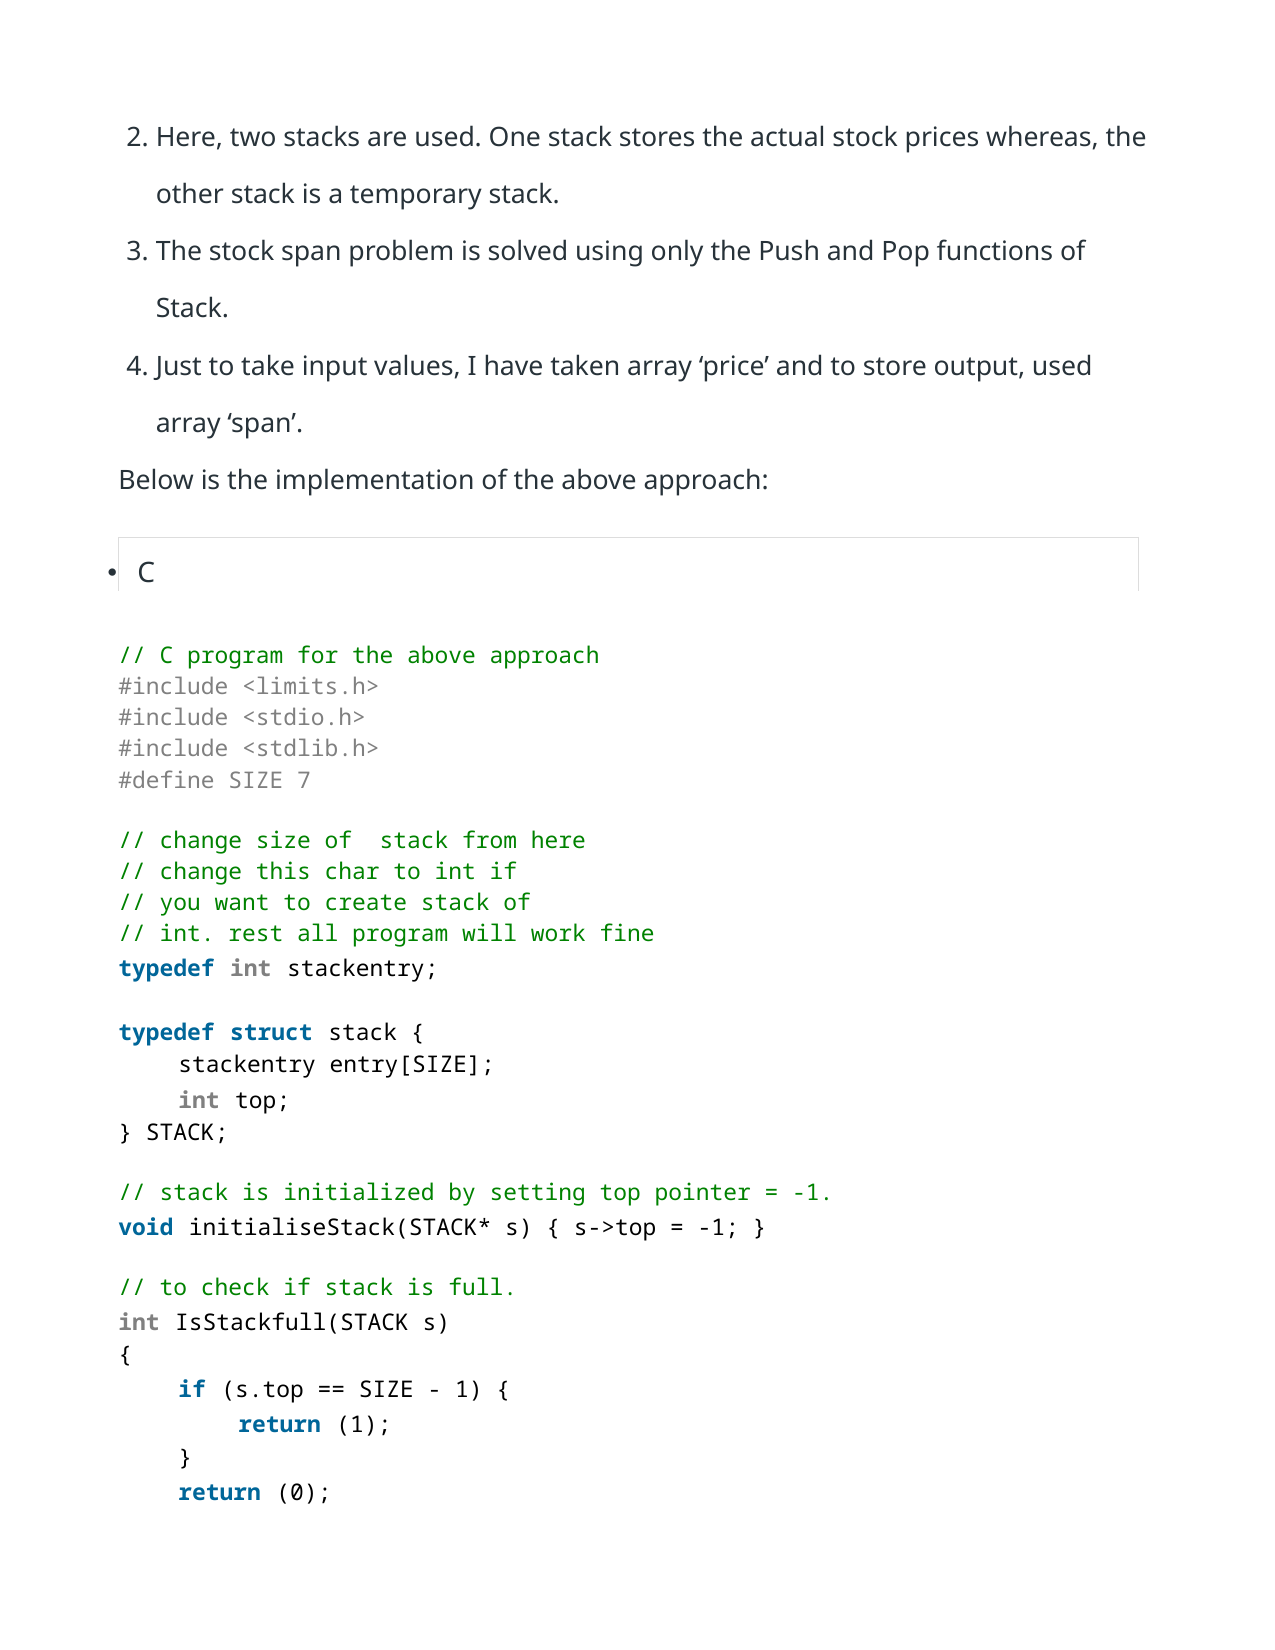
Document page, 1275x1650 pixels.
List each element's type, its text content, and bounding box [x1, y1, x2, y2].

list Here, two stacks are used. One stack stores the actual stock prices whereas, the other stack is a temporary stack. [156, 118, 1157, 211]
list The stock span problem is solved using only the Push and Pop functions of Stack. [156, 232, 1157, 326]
table_header // C program for the above approach #include <limits.h> #include <stdio.h> #include <stdlib.h> #define SIZE 7 // change size of stack from here // change this char to int if // you want to create stack of // int. rest all program will work fine typedef int stackentry; typedef struct stack { stackentry entry[SIZE]; int top; } STACK; // stack is initialized by setting top pointer = -1. void initialiseStack(STACK* s) { s->top = -1; } // to check if stack is full. int IsStackfull(STACK s) { if (s.top == SIZE - 1) { return (1); } return (0); [118, 639, 899, 1508]
list Just to take input values, I have taken array ‘price’ and to store output, used array ‘span’. [156, 346, 1157, 440]
text Below is the implementation of the above approach: [118, 461, 1157, 497]
list C [119, 538, 1138, 591]
